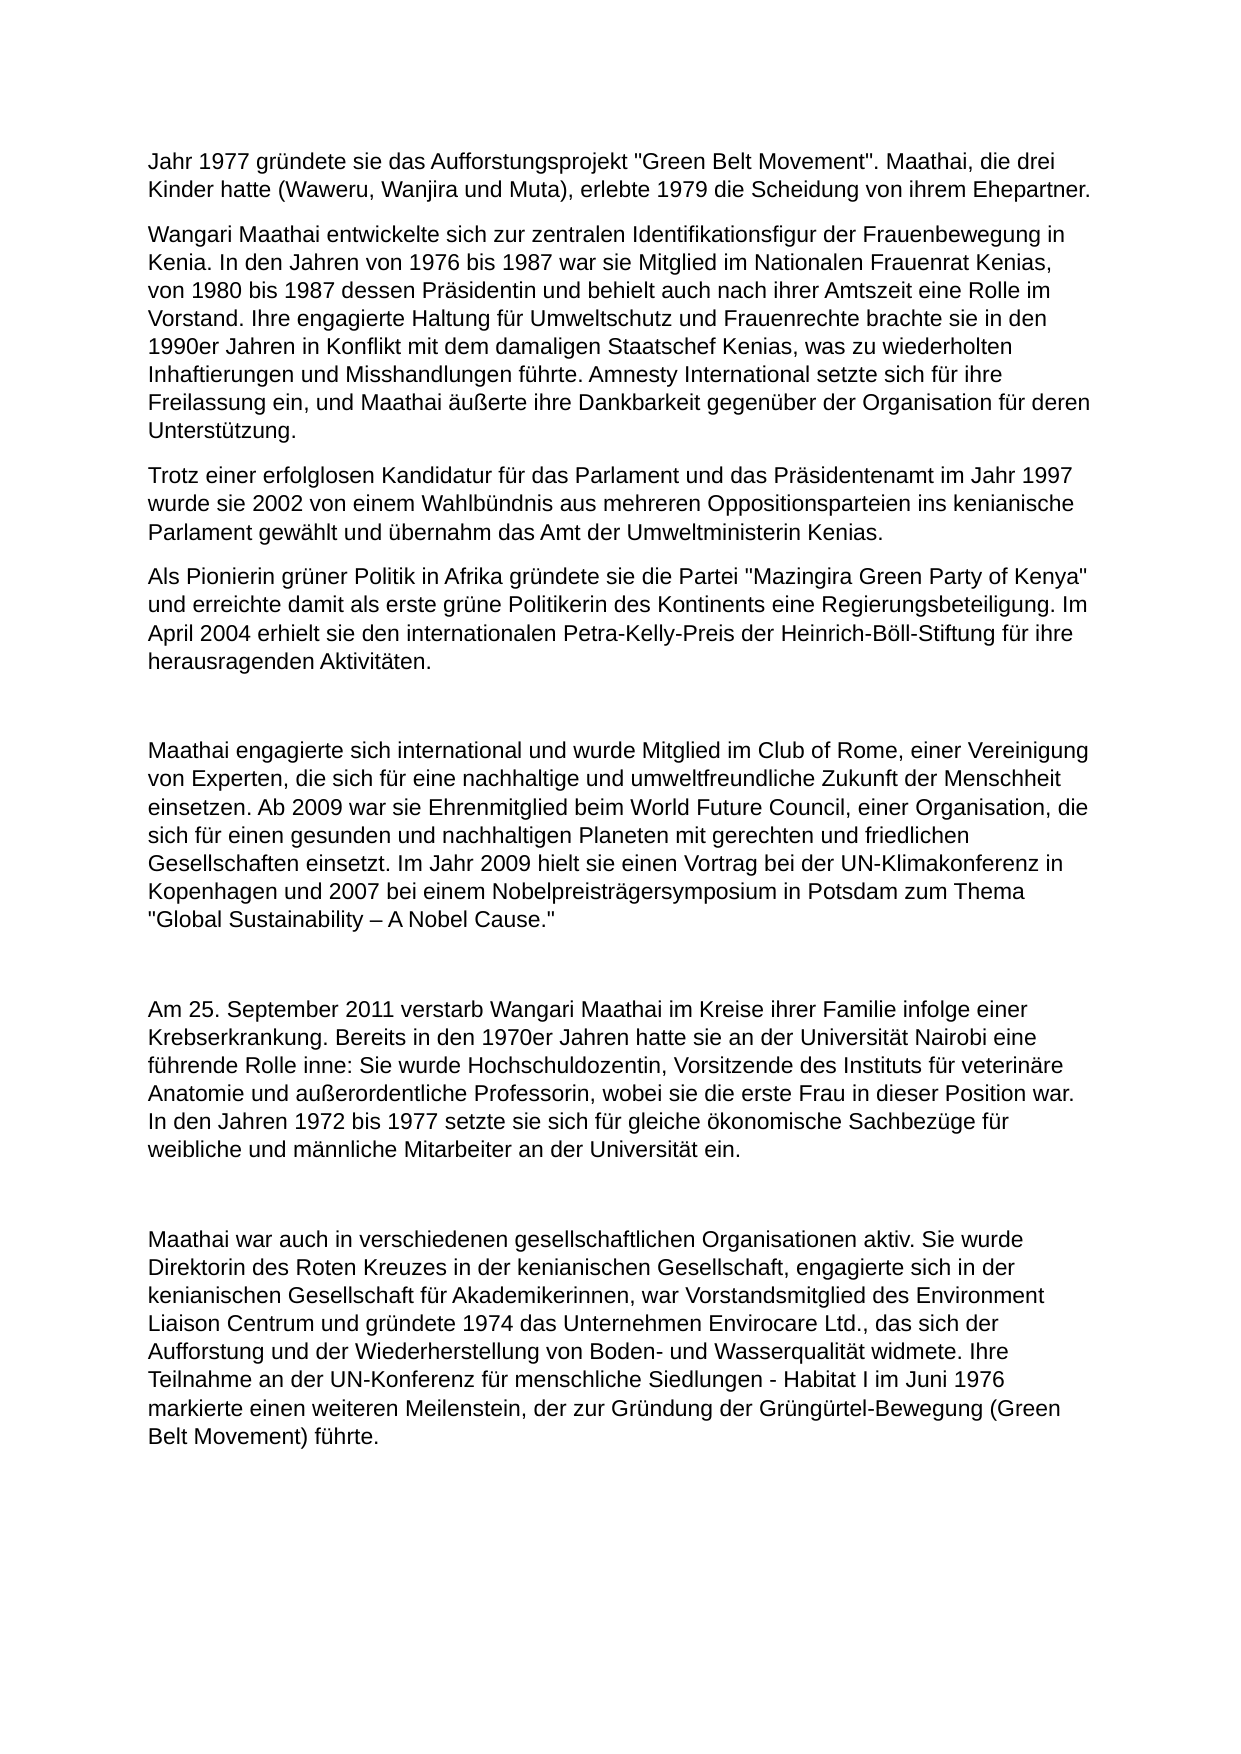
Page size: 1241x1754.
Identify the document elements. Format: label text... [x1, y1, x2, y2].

text Jahr 1977 gründete sie das Aufforstungsprojekt "Green Belt Movement". Maathai, die drei Kinder hatte (Waweru, Wanjira und Muta), erlebte 1979 die Scheidung von ihrem Ehepartner. [148, 148, 1093, 202]
text Maathai war auch in verschiedenen gesellschaftlichen Organisationen aktiv. Sie wurde Direktorin des Roten Kreuzes in der kenianischen Gesellschaft, engagierte sich in der kenianischen Gesellschaft für Akademikerinnen, war Vorstandsmitglied des Environment Liaison Centrum und gründete 1974 das Unternehmen Envirocare Ltd., das sich der Aufforstung und der Wiederherstellung von Boden- und Wasserqualität widmete. Ihre Teilnahme an der UN-Konferenz für menschliche Siedlungen - Habitat I im Juni 1976 markierte einen weiteren Meilenstein, der zur Gründung der Grüngürtel-Bewegung (Green Belt Movement) führte. [148, 1226, 1093, 1449]
text Als Pionierin grüner Politik in Afrika gründete sie die Partei "Mazingira Green Party of Kenya" und erreichte damit als erste grüne Politikerin des Kontinents eine Regierungsbeteiligung. Im April 2004 erhielt sie den internationalen Petra-Kelly-Preis der Heinrich-Böll-Stiftung für ihre herausragenden Aktivitäten. [148, 563, 1093, 674]
text Wangari Maathai entwickelte sich zur zentralen Identifikationsfigur der Frauenbewegung in Kenia. In den Jahren von 1976 bis 1987 war sie Mitglied im Nationalen Frauenrat Kenias, von 1980 bis 1987 dessen Präsidentin und behielt auch nach ihrer Amtszeit eine Rolle im Vorstand. Ihre engagierte Haltung für Umweltschutz und Frauenrechte brachte sie in den 1990er Jahren in Konflikt mit dem damaligen Staatschef Kenias, was zu wiederholten Inhaftierungen und Misshandlungen führte. Amnesty International setzte sich für ihre Freilassung ein, und Maathai äußerte ihre Dankbarkeit gegenüber der Organisation für deren Unterstützung. [148, 221, 1093, 444]
text Trotz einer erfolglosen Kandidatur für das Parlament und das Präsidentenamt im Jahr 1997 wurde sie 2002 von einem Wahlbündnis aus mehreren Oppositionsparteien ins kenianische Parlament gewählt und übernahm das Amt der Umweltministerin Kenias. [148, 462, 1093, 545]
text Maathai engagierte sich international und wurde Mitglied im Club of Rome, einer Vereinigung von Experten, die sich für eine nachhaltige und umweltfreundliche Zukunft der Menschheit einsetzen. Ab 2009 war sie Ehrenmitglied beim World Future Council, einer Organisation, die sich für einen gesunden und nachhaltigen Planeten mit gerechten und friedlichen Gesellschaften einsetzt. Im Jahr 2009 hielt sie einen Vortrag bei der UN-Klimakonferenz in Kopenhagen und 2007 bei einem Nobelpreisträgersymposium in Potsdam zum Thema "Global Sustainability – A Nobel Cause." [148, 737, 1093, 932]
text Am 25. September 2011 verstarb Wangari Maathai im Kreise ihrer Familie infolge einer Krebserkrankung. Bereits in den 1970er Jahren hatte sie an der Universität Nairobi eine führende Rolle inne: Sie wurde Hochschuldozentin, Vorsitzende des Instituts für veterinäre Anatomie und außerordentliche Professorin, wobei sie die erste Frau in dieser Position war. In den Jahren 1972 bis 1977 setzte sie sich für gleiche ökonomische Sachbezüge für weibliche und männliche Mitarbeiter an der Universität ein. [148, 996, 1093, 1162]
